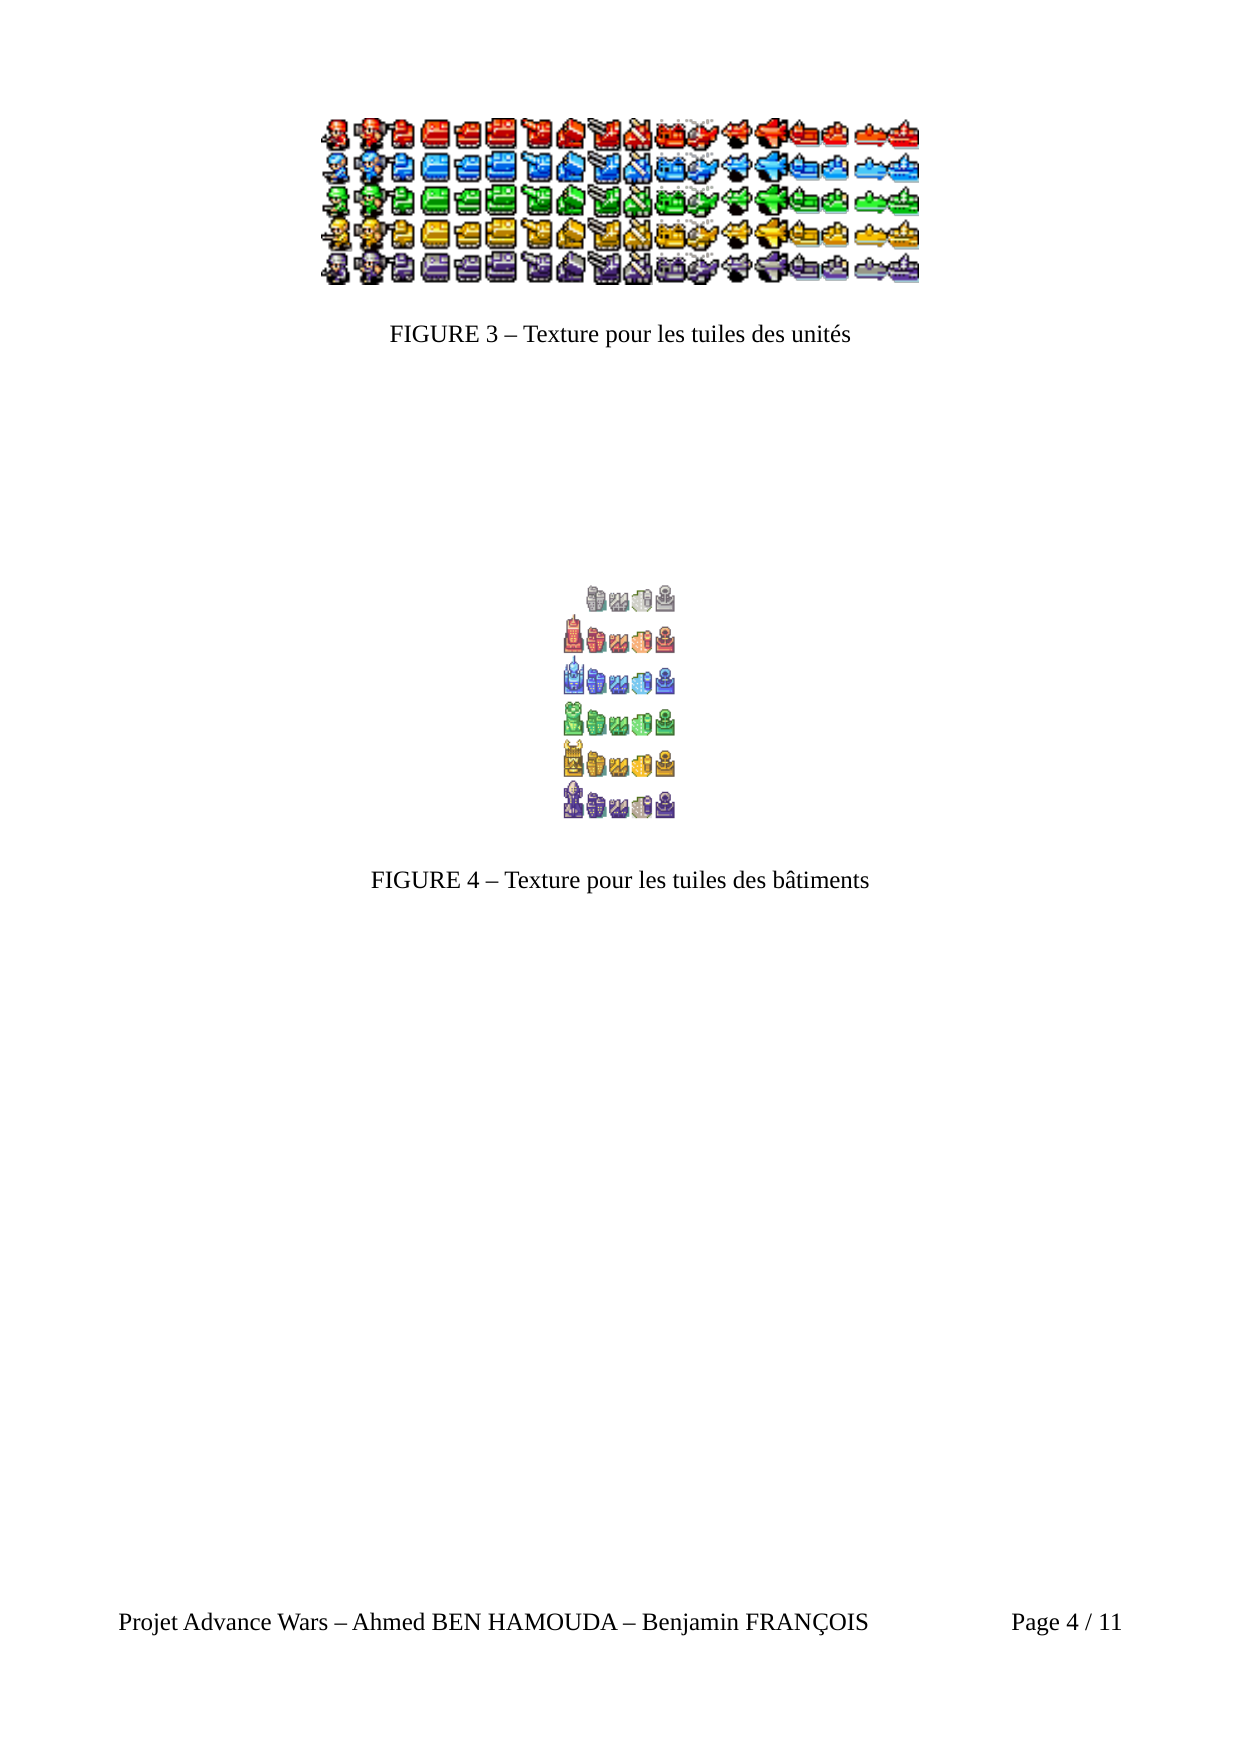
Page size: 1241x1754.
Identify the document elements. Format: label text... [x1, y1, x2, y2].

text FIGURE 3 – Texture pour les tuiles des unités [118, 319, 1122, 348]
text FIGURE 4 – Texture pour les tuiles des bâtiments [118, 866, 1122, 894]
picture [559, 578, 681, 822]
picture [321, 118, 919, 285]
